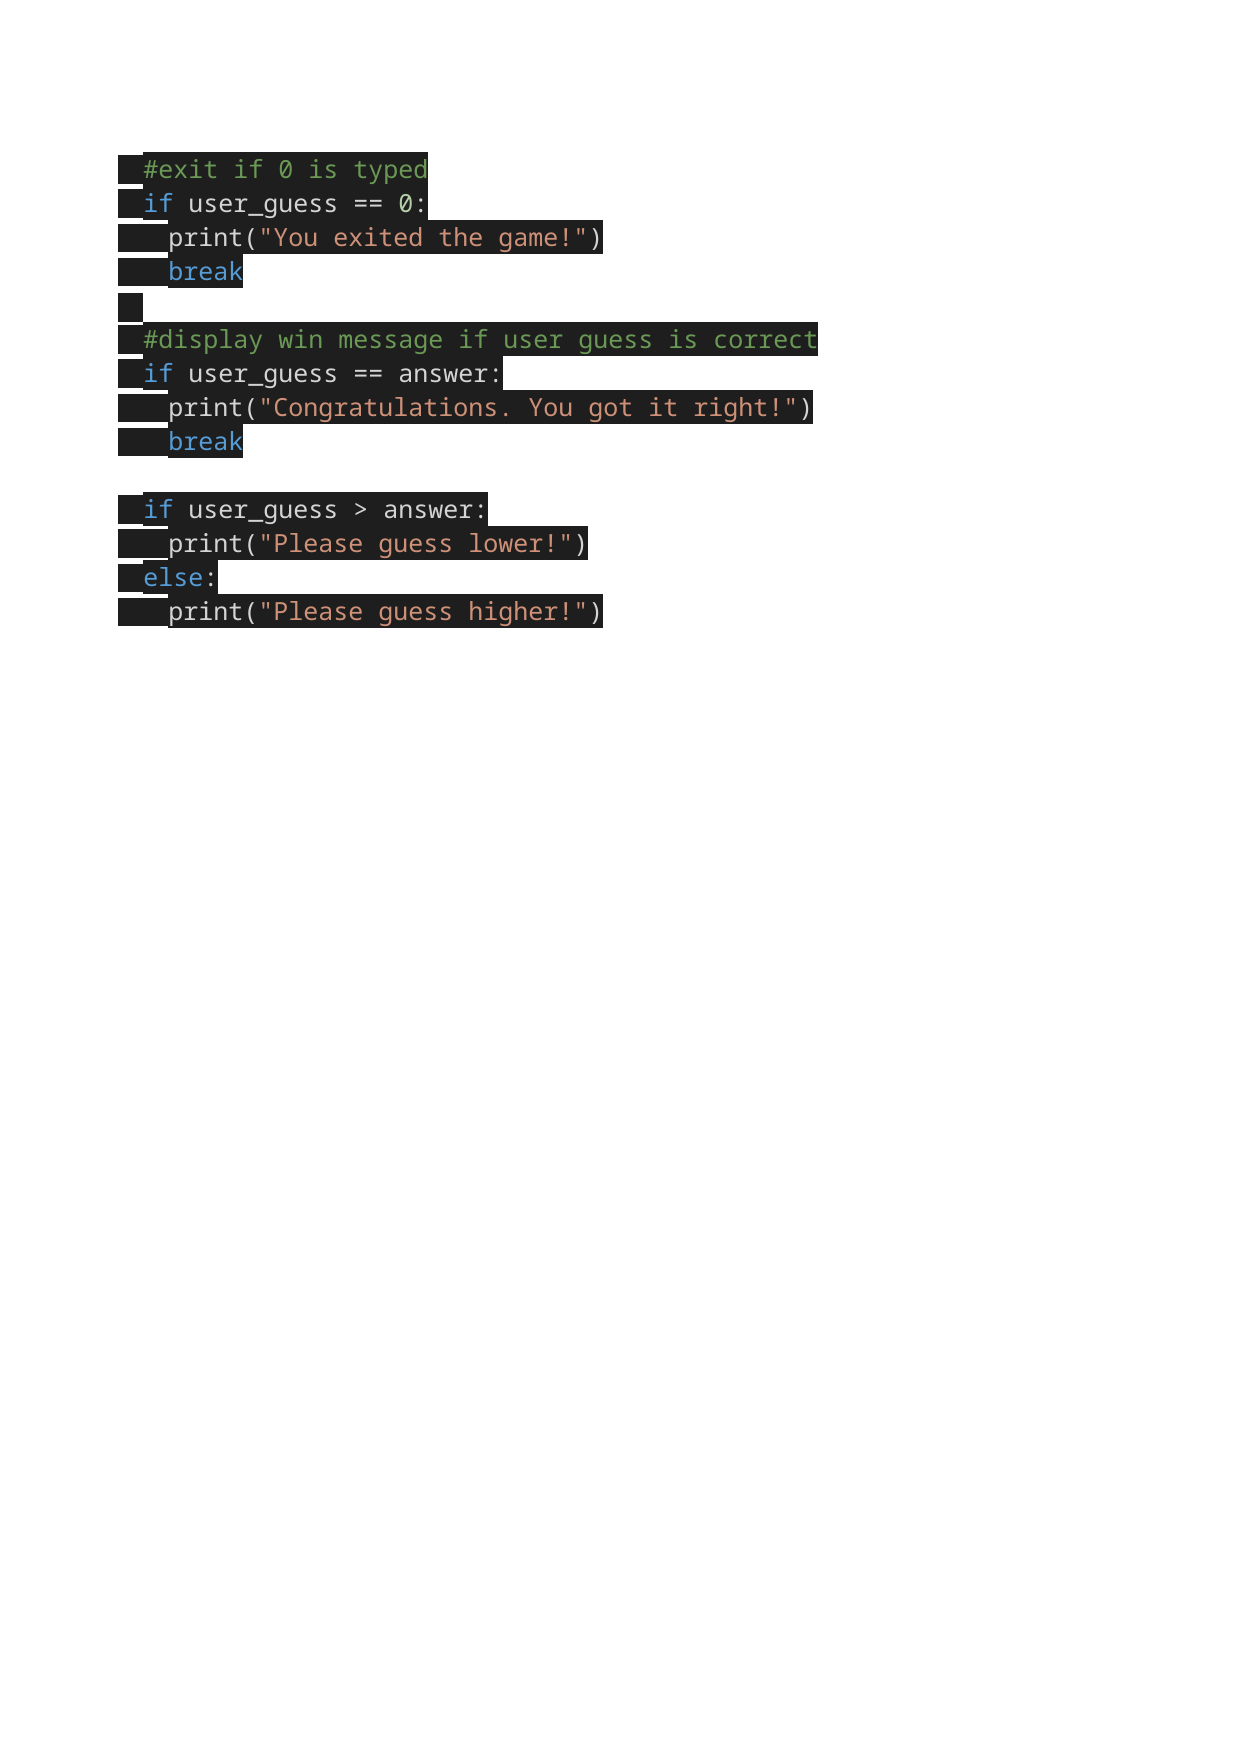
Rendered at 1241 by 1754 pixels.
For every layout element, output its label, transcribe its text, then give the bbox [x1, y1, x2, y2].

text #exit if 0 is typed [118, 152, 1122, 186]
text if user_guess == answer: [118, 356, 1122, 390]
text print("Congratulations. You got it right!") [118, 390, 1122, 424]
text break [118, 254, 1122, 288]
text print("Please guess lower!") [118, 526, 1122, 560]
text #display win message if user guess is correct [118, 322, 1122, 356]
text if user_guess > answer: [118, 492, 1122, 526]
text else: [118, 560, 1122, 594]
text break [118, 424, 1122, 458]
text print("You exited the game!") [118, 220, 1122, 254]
text print("Please guess higher!") [118, 594, 1122, 628]
text if user_guess == 0: [118, 186, 1122, 220]
